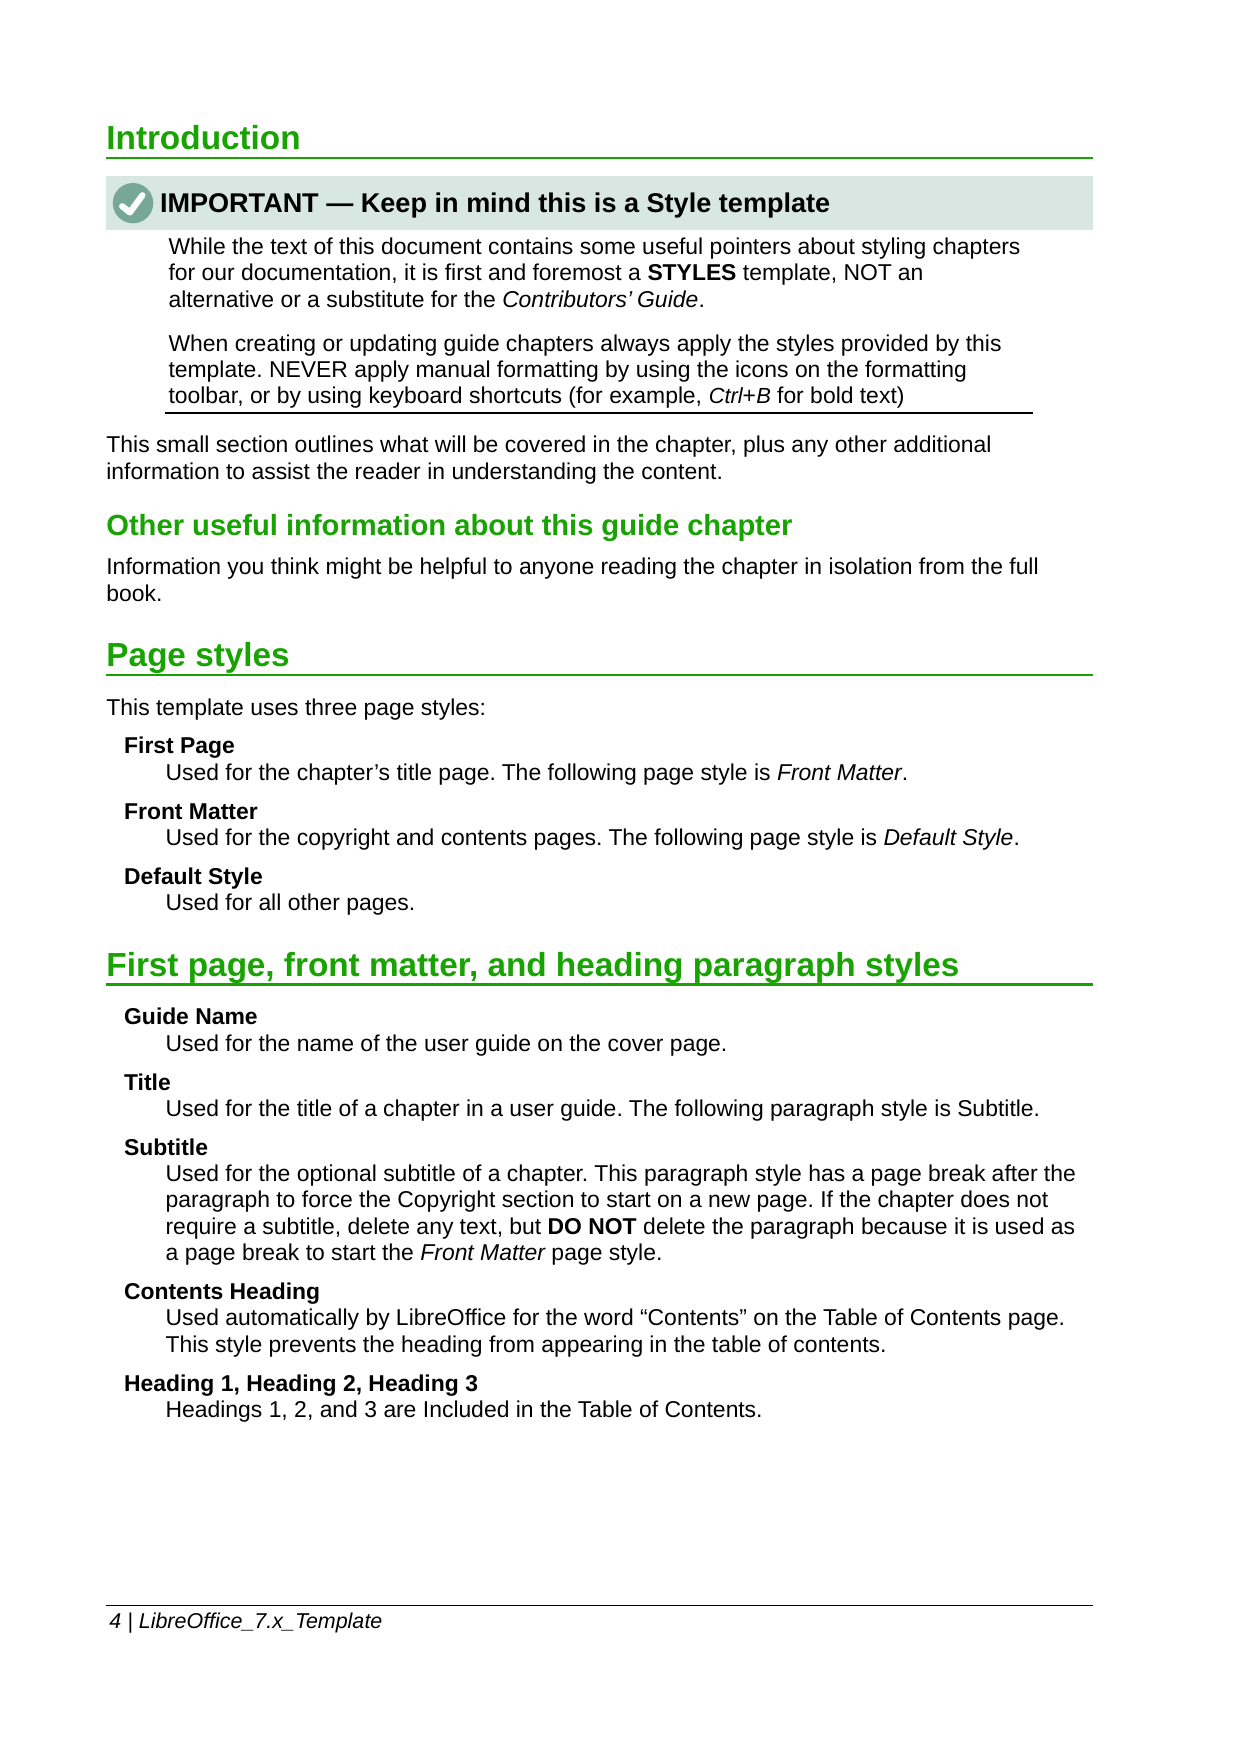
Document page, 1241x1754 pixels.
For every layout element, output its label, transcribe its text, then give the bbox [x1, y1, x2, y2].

text When creating or updating guide chapters always apply the styles provided by this template. NEVER apply manual formatting by using the icons on the formatting toolbar, or by using keyboard shortcuts (for example, Ctrl+B for bold text) [165, 327, 1033, 412]
text Contents Heading [124, 1278, 1093, 1304]
text Front Matter [124, 798, 1093, 824]
text While the text of this document contains some useful pointers about styling chapters for our documentation, it is first and foremost a STYLES template, NOT an alternative or a substitute for the Contributors’ Guide. [165, 230, 1033, 312]
subtitle First page, front matter, and heading paragraph styles [106, 945, 1093, 983]
text Title [124, 1068, 1093, 1095]
subtitle Page styles [106, 635, 1093, 674]
text Default Style [124, 863, 1093, 889]
text Used for the chapter’s title page. The following page style is Front Matter. [165, 759, 1093, 785]
text Used for the name of the user guide on the cover page. [165, 1029, 1093, 1056]
text This small section outlines what will be covered in the chapter, plus any other additional information to assist the reader in understanding the content. [106, 431, 1093, 484]
text Guide Name [124, 1003, 1093, 1029]
text Heading 1, Heading 2, Heading 3 [124, 1369, 1093, 1396]
text Used for all other pages. [165, 889, 1093, 916]
subtitle IMPORTANT — Keep in mind this is a Style template [106, 176, 1093, 230]
text Subtitle [124, 1134, 1093, 1160]
text Used for the title of a chapter in a user guide. The following paragraph style is Subtitle. [165, 1095, 1093, 1121]
text Used for the optional subtitle of a chapter. This paragraph style has a page break after the paragraph to force the Copyright section to start on a new page. If the chapter does not require a subtitle, delete any text, but DO NOT delete the paragraph because it is used as a page break to start the Front Matter page style. [165, 1160, 1093, 1265]
text Used automatically by LibreOffice for the word “Contents” on the Table of Contents page. This style prevents the heading from appearing in the table of contents. [165, 1304, 1093, 1357]
subtitle Introduction [106, 118, 1093, 157]
text Used for the copyright and contents pages. The following page style is Default Style. [165, 824, 1093, 850]
text Information you think might be helpful to anyone reading the chapter in isolation from the full book. [106, 553, 1093, 606]
text First Page [124, 732, 1093, 759]
subtitle Other useful information about this guide chapter [106, 508, 1093, 541]
text This template uses three page styles: [106, 693, 1093, 720]
text Headings 1, 2, and 3 are Included in the Table of Contents. [165, 1396, 1093, 1422]
